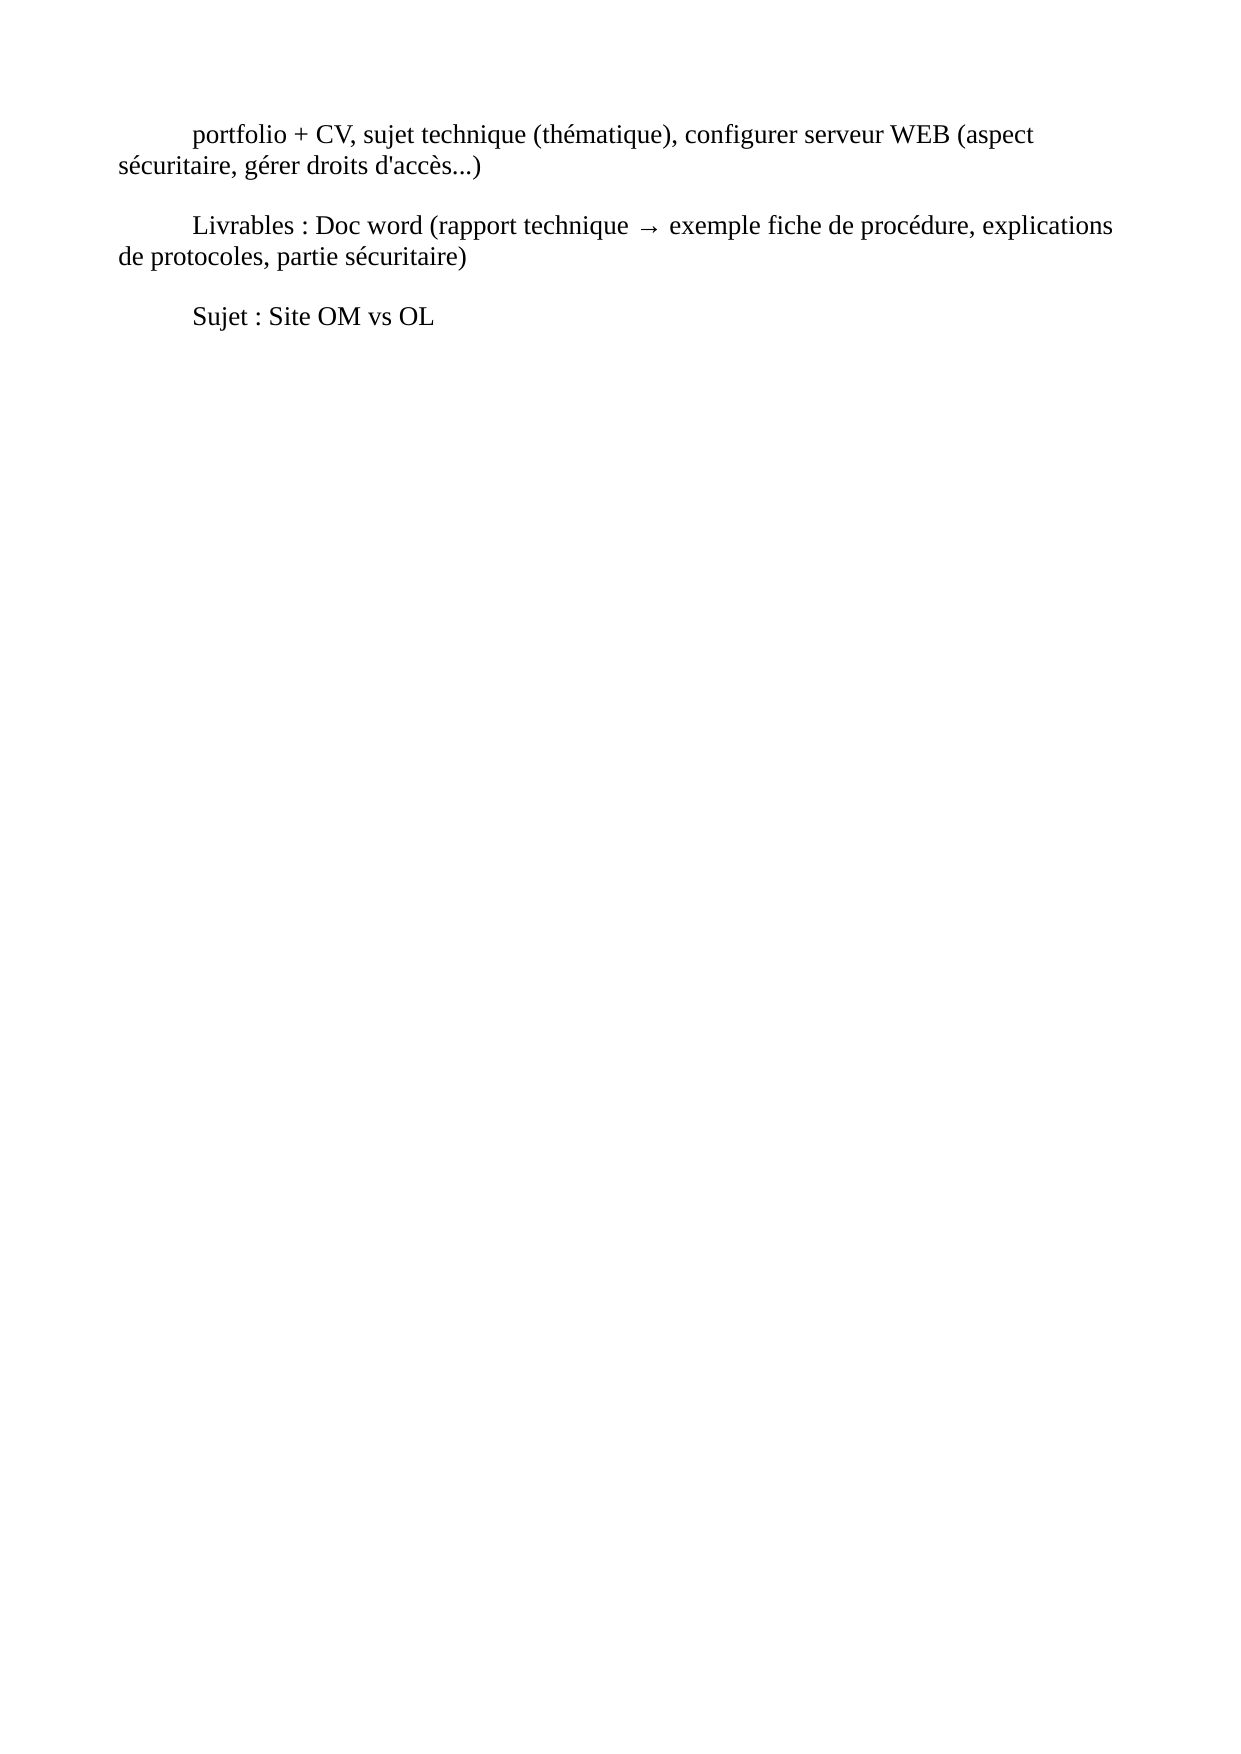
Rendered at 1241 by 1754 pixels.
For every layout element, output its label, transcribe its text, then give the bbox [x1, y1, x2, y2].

text Livrables : Doc word (rapport technique → exemple fiche de procédure, explications de protocoles, partie sécuritaire) [118, 209, 1122, 271]
text Sujet : Site OM vs OL [118, 300, 1122, 331]
text portfolio + CV, sujet technique (thématique), configurer serveur WEB (aspect sécuritaire, gérer droits d'accès...) [118, 118, 1122, 180]
